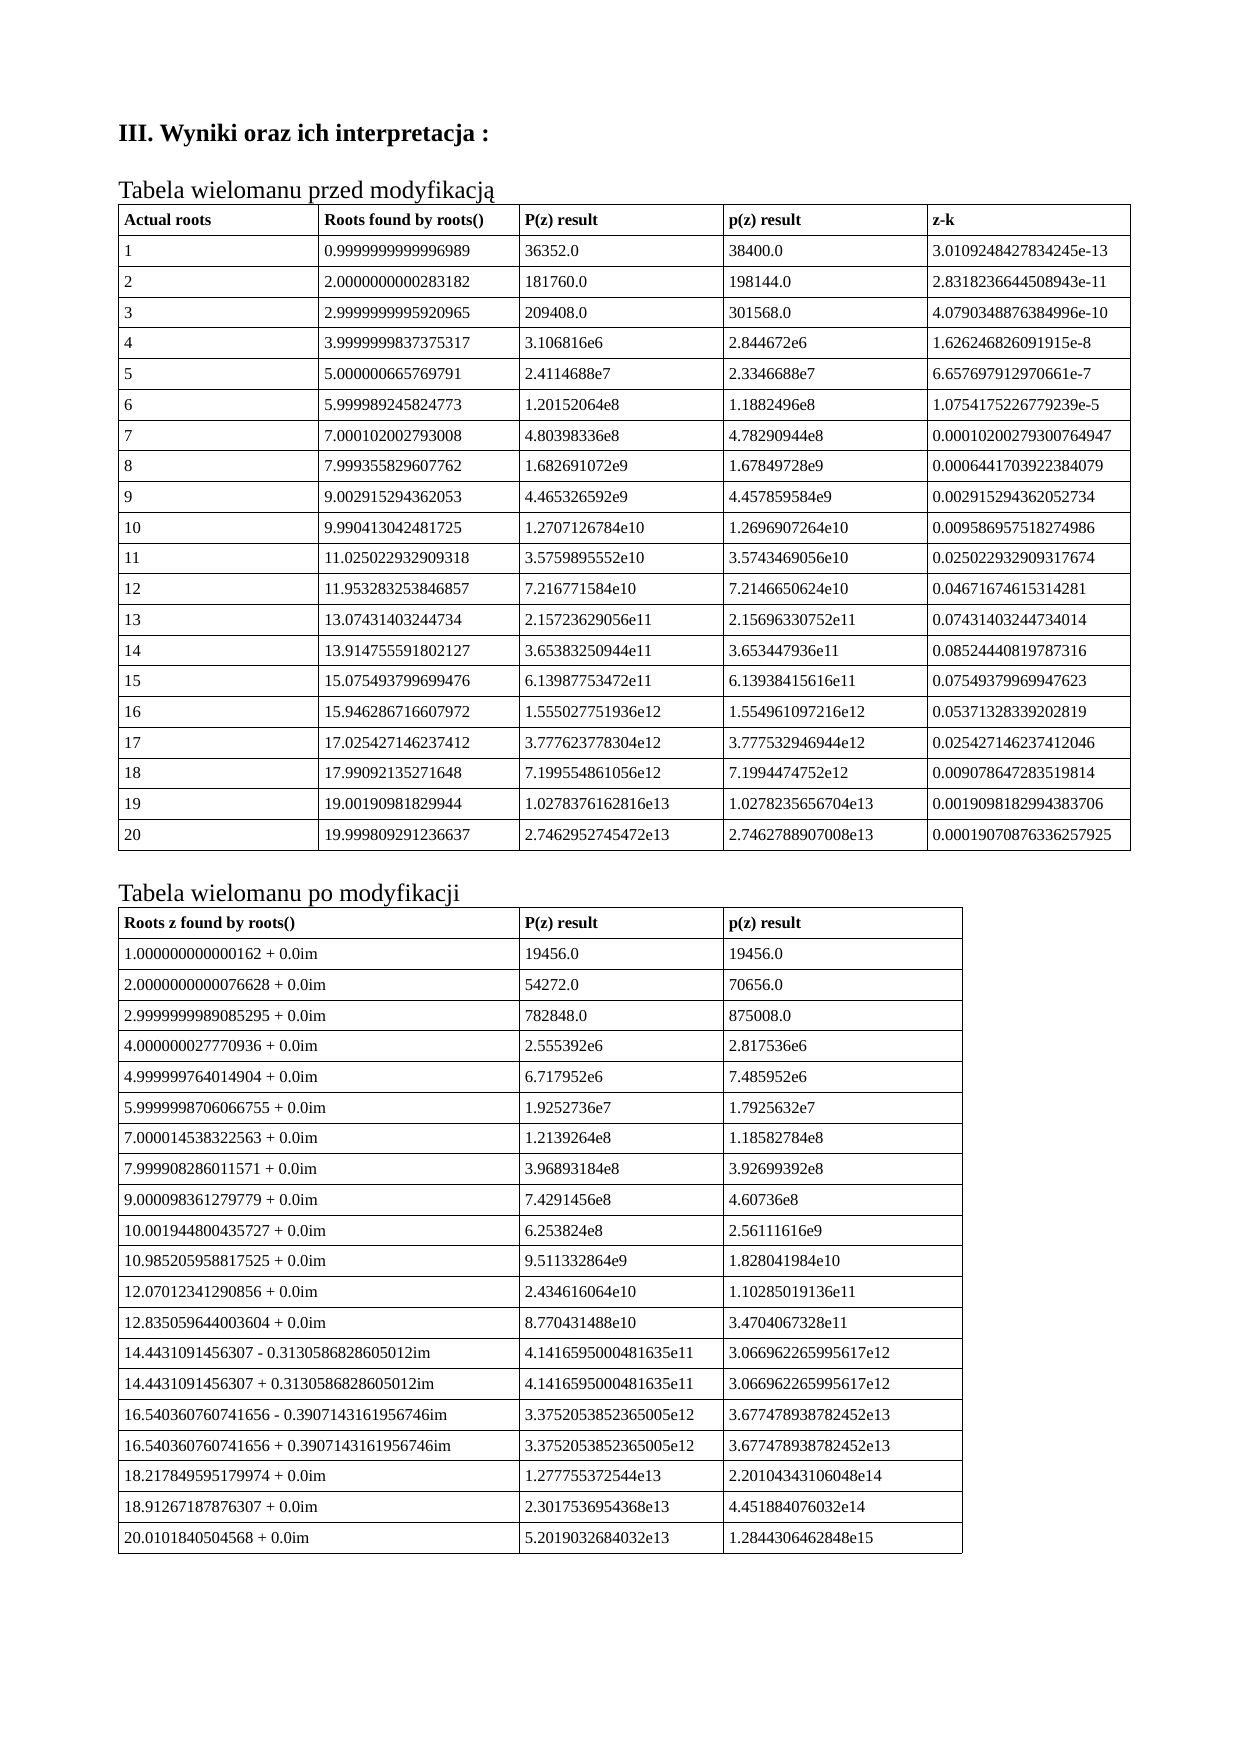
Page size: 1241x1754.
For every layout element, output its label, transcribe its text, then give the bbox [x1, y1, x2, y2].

table_cell 2.9999999995920965 [319, 298, 519, 327]
table_cell 19.999809291236637 [319, 820, 519, 850]
table_cell 9.000098361279779 + 0.0im [119, 1185, 519, 1214]
table_cell 5 [119, 359, 318, 389]
table_cell 2.0000000000076628 + 0.0im [119, 970, 519, 999]
table_cell 19456.0 [724, 939, 962, 969]
table_cell 6.717952e6 [520, 1062, 723, 1092]
table_cell 782848.0 [520, 1001, 723, 1030]
table_cell 38400.0 [724, 236, 927, 266]
table_cell 11 [119, 544, 318, 573]
table_cell 209408.0 [520, 298, 723, 327]
table_cell 2.844672e6 [724, 328, 927, 358]
table_cell 10 [119, 513, 318, 542]
table_cell 18.217849595179974 + 0.0im [119, 1461, 519, 1491]
table_cell 1.0754175226779239e-5 [928, 390, 1130, 419]
table_cell 70656.0 [724, 970, 962, 999]
table_cell 20.0101840504568 + 0.0im [119, 1523, 519, 1553]
table_cell 9.002915294362053 [319, 482, 519, 512]
table_cell 2.9999999989085295 + 0.0im [119, 1001, 519, 1030]
table_header P(z) result [520, 205, 723, 235]
table_cell 7.4291456e8 [520, 1185, 723, 1214]
table_cell 3.3752053852365005e12 [520, 1400, 723, 1430]
table_cell 5.9999998706066755 + 0.0im [119, 1093, 519, 1122]
table_cell 6 [119, 390, 318, 419]
table_cell 0.9999999999996989 [319, 236, 519, 266]
table_cell 1.67849728e9 [724, 451, 927, 481]
table_cell 2 [119, 267, 318, 297]
table_cell 4 [119, 328, 318, 358]
table_cell 0.009586957518274986 [928, 513, 1130, 542]
table_cell 2.4114688e7 [520, 359, 723, 389]
table_cell 13.07431403244734 [319, 605, 519, 634]
table_cell 13.914755591802127 [319, 636, 519, 665]
table_cell 7.000014538322563 + 0.0im [119, 1124, 519, 1153]
table_cell 13 [119, 605, 318, 634]
table_cell 3.777532946944e12 [724, 728, 927, 757]
table_cell 3.066962265995617e12 [724, 1369, 962, 1399]
table_cell 18.91267187876307 + 0.0im [119, 1492, 519, 1522]
table_cell 7.485952e6 [724, 1062, 962, 1092]
table_cell 7.999908286011571 + 0.0im [119, 1154, 519, 1184]
table_cell 1.000000000000162 + 0.0im [119, 939, 519, 969]
table_cell 0.00010200279300764947 [928, 421, 1130, 450]
table_cell 15.946286716607972 [319, 697, 519, 727]
table_cell 0.05371328339202819 [928, 697, 1130, 727]
table_cell 16.540360760741656 - 0.3907143161956746im [119, 1400, 519, 1430]
table_cell 16 [119, 697, 318, 727]
table_cell 17.99092135271648 [319, 759, 519, 788]
table_cell 8.770431488e10 [520, 1308, 723, 1337]
table_cell 0.07431403244734014 [928, 605, 1130, 634]
table_cell 18 [119, 759, 318, 788]
table_cell 3.066962265995617e12 [724, 1339, 962, 1368]
table_cell 6.13987753472e11 [520, 666, 723, 696]
table_cell 0.08524440819787316 [928, 636, 1130, 665]
table_cell 4.465326592e9 [520, 482, 723, 512]
table_cell 6.657697912970661e-7 [928, 359, 1130, 389]
table_cell 14.4431091456307 - 0.3130586828605012im [119, 1339, 519, 1368]
table_cell 1.9252736e7 [520, 1093, 723, 1122]
table_cell 2.15696330752e11 [724, 605, 927, 634]
table_cell 12.835059644003604 + 0.0im [119, 1308, 519, 1337]
table_cell 19.00190981829944 [319, 789, 519, 819]
table_cell 1.828041984e10 [724, 1246, 962, 1276]
table_cell 5.999989245824773 [319, 390, 519, 419]
table_cell 7.216771584e10 [520, 574, 723, 604]
table_header p(z) result [724, 205, 927, 235]
table_cell 12 [119, 574, 318, 604]
table_cell 3.0109248427834245e-13 [928, 236, 1130, 266]
table_cell 3 [119, 298, 318, 327]
text III. Wyniki oraz ich interpretacja : [118, 118, 1122, 147]
table_cell 7 [119, 421, 318, 450]
table_cell 4.80398336e8 [520, 421, 723, 450]
table_cell 4.451884076032e14 [724, 1492, 962, 1522]
table_cell 2.7462952745472e13 [520, 820, 723, 850]
table_cell 3.3752053852365005e12 [520, 1431, 723, 1460]
table_cell 11.953283253846857 [319, 574, 519, 604]
table_cell 1 [119, 236, 318, 266]
table_cell 0.025022932909317674 [928, 544, 1130, 573]
table_cell 875008.0 [724, 1001, 962, 1030]
table_cell 198144.0 [724, 267, 927, 297]
table_cell 8 [119, 451, 318, 481]
table_cell 1.554961097216e12 [724, 697, 927, 727]
table_cell 3.5743469056e10 [724, 544, 927, 573]
table_cell 181760.0 [520, 267, 723, 297]
table_cell 16.540360760741656 + 0.3907143161956746im [119, 1431, 519, 1460]
table_cell 2.434616064e10 [520, 1277, 723, 1307]
table_cell 19456.0 [520, 939, 723, 969]
table_cell 15 [119, 666, 318, 696]
table_cell 7.1994474752e12 [724, 759, 927, 788]
table_cell 12.07012341290856 + 0.0im [119, 1277, 519, 1307]
table_cell 14 [119, 636, 318, 665]
table_cell 2.15723629056e11 [520, 605, 723, 634]
table_cell 0.00019070876336257925 [928, 820, 1130, 850]
table_cell 14.4431091456307 + 0.3130586828605012im [119, 1369, 519, 1399]
table_header Roots z found by roots() [119, 908, 519, 938]
table_header P(z) result [520, 908, 723, 938]
table_cell 1.626246826091915e-8 [928, 328, 1130, 358]
table_cell 1.2696907264e10 [724, 513, 927, 542]
table_cell 0.04671674615314281 [928, 574, 1130, 604]
table_cell 1.277755372544e13 [520, 1461, 723, 1491]
table_cell 11.025022932909318 [319, 544, 519, 573]
table_cell 19 [119, 789, 318, 819]
table_cell 17.025427146237412 [319, 728, 519, 757]
table_cell 15.075493799699476 [319, 666, 519, 696]
table_cell 4.457859584e9 [724, 482, 927, 512]
table_cell 1.18582784e8 [724, 1124, 962, 1153]
table_cell 10.001944800435727 + 0.0im [119, 1216, 519, 1245]
table_cell 4.0790348876384996e-10 [928, 298, 1130, 327]
table_cell 2.20104343106048e14 [724, 1461, 962, 1491]
table_cell 0.009078647283519814 [928, 759, 1130, 788]
table_cell 9 [119, 482, 318, 512]
table_cell 36352.0 [520, 236, 723, 266]
table_cell 0.002915294362052734 [928, 482, 1130, 512]
table_cell 0.0019098182994383706 [928, 789, 1130, 819]
table_cell 10.985205958817525 + 0.0im [119, 1246, 519, 1276]
table_cell 3.677478938782452e13 [724, 1431, 962, 1460]
text Tabela wielomanu po modyfikacji [118, 878, 1122, 907]
table_cell 2.7462788907008e13 [724, 820, 927, 850]
table_cell 7.2146650624e10 [724, 574, 927, 604]
table_cell 301568.0 [724, 298, 927, 327]
table_cell 3.653447936e11 [724, 636, 927, 665]
table_cell 1.20152064e8 [520, 390, 723, 419]
table_cell 20 [119, 820, 318, 850]
table_cell 3.106816e6 [520, 328, 723, 358]
table_cell 17 [119, 728, 318, 757]
table_header p(z) result [724, 908, 962, 938]
table_cell 2.817536e6 [724, 1031, 962, 1061]
table_cell 54272.0 [520, 970, 723, 999]
table_cell 1.555027751936e12 [520, 697, 723, 727]
table_cell 3.677478938782452e13 [724, 1400, 962, 1430]
table_cell 1.10285019136e11 [724, 1277, 962, 1307]
table_cell 4.999999764014904 + 0.0im [119, 1062, 519, 1092]
table_cell 9.511332864e9 [520, 1246, 723, 1276]
table_cell 1.2139264e8 [520, 1124, 723, 1153]
table_cell 0.0006441703922384079 [928, 451, 1130, 481]
table_header Actual roots [119, 205, 318, 235]
table_cell 2.3346688e7 [724, 359, 927, 389]
table_cell 6.253824e8 [520, 1216, 723, 1245]
table_cell 3.5759895552e10 [520, 544, 723, 573]
table_cell 4.78290944e8 [724, 421, 927, 450]
table_cell 4.1416595000481635e11 [520, 1369, 723, 1399]
table_cell 0.07549379969947623 [928, 666, 1130, 696]
table_cell 1.682691072e9 [520, 451, 723, 481]
table_cell 4.60736e8 [724, 1185, 962, 1214]
text Tabela wielomanu przed modyfikacją [118, 176, 1122, 204]
table_cell 2.555392e6 [520, 1031, 723, 1061]
table_cell 1.0278235656704e13 [724, 789, 927, 819]
table_cell 6.13938415616e11 [724, 666, 927, 696]
table_cell 1.1882496e8 [724, 390, 927, 419]
table_cell 1.0278376162816e13 [520, 789, 723, 819]
table_cell 3.92699392e8 [724, 1154, 962, 1184]
table_cell 3.777623778304e12 [520, 728, 723, 757]
table_cell 0.025427146237412046 [928, 728, 1130, 757]
table_cell 3.65383250944e11 [520, 636, 723, 665]
table_cell 5.2019032684032e13 [520, 1523, 723, 1553]
table_cell 3.9999999837375317 [319, 328, 519, 358]
table_cell 2.3017536954368e13 [520, 1492, 723, 1522]
table_cell 1.2707126784e10 [520, 513, 723, 542]
table_cell 7.000102002793008 [319, 421, 519, 450]
table_cell 3.96893184e8 [520, 1154, 723, 1184]
table_cell 4.1416595000481635e11 [520, 1339, 723, 1368]
table_cell 2.56111616e9 [724, 1216, 962, 1245]
table_cell 3.4704067328e11 [724, 1308, 962, 1337]
table_cell 9.990413042481725 [319, 513, 519, 542]
table_cell 1.2844306462848e15 [724, 1523, 962, 1553]
table_header z-k [928, 205, 1130, 235]
table_cell 2.8318236644508943e-11 [928, 267, 1130, 297]
table_cell 7.199554861056e12 [520, 759, 723, 788]
table_header Roots found by roots() [319, 205, 519, 235]
table_cell 4.000000027770936 + 0.0im [119, 1031, 519, 1061]
table_cell 7.999355829607762 [319, 451, 519, 481]
table_cell 1.7925632e7 [724, 1093, 962, 1122]
table_cell 5.000000665769791 [319, 359, 519, 389]
table_cell 2.0000000000283182 [319, 267, 519, 297]
